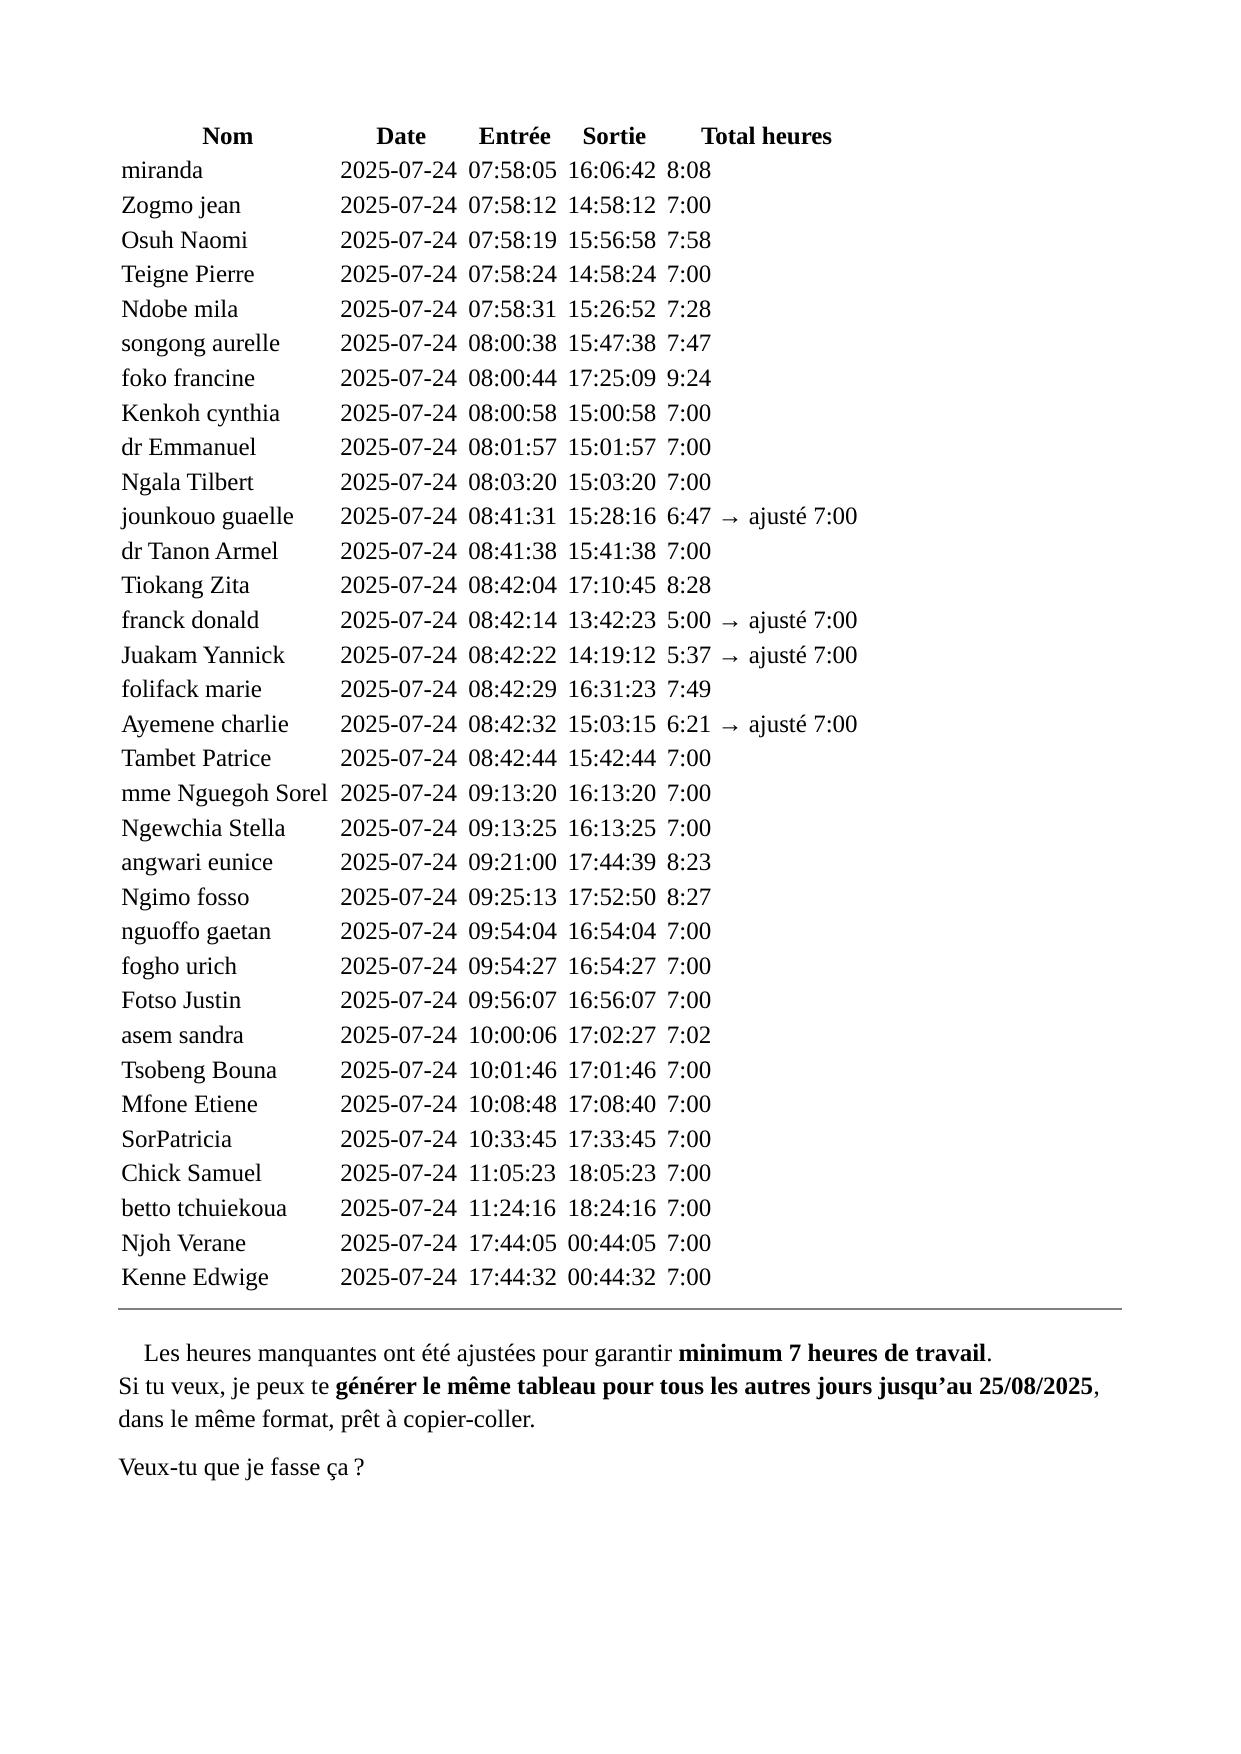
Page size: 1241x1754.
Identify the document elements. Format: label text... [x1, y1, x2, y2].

table_cell 10:01:46 [465, 1052, 564, 1086]
table_cell 13:42:23 [565, 602, 664, 637]
table_cell 08:03:20 [465, 464, 564, 498]
table_cell 16:13:20 [565, 775, 664, 810]
table_header Entrée [465, 118, 564, 153]
table_cell 2025-07-24 [337, 222, 465, 256]
table_cell Juakam Yannick [118, 637, 337, 671]
table_cell Mfone Etiene [118, 1086, 337, 1121]
table_cell 2025-07-24 [337, 1017, 465, 1052]
table_cell 2025-07-24 [337, 360, 465, 395]
table_cell 7:00 [664, 187, 869, 222]
table_cell 7:00 [664, 1190, 869, 1225]
table_cell 09:56:07 [465, 983, 564, 1017]
table_cell 7:00 [664, 914, 869, 948]
table_cell 17:25:09 [565, 360, 664, 395]
table_cell Teigne Pierre [118, 256, 337, 291]
table_cell folifack marie [118, 671, 337, 706]
table_cell 16:54:04 [565, 914, 664, 948]
table_cell 10:08:48 [465, 1086, 564, 1121]
table_cell 15:03:20 [565, 464, 664, 498]
table_cell angwari eunice [118, 844, 337, 879]
table_cell 15:56:58 [565, 222, 664, 256]
table_cell 17:44:05 [465, 1225, 564, 1259]
table_cell 2025-07-24 [337, 741, 465, 775]
table_cell 2025-07-24 [337, 637, 465, 671]
table_cell Njoh Verane [118, 1225, 337, 1259]
table_cell 6:47 → ajusté 7:00 [664, 499, 869, 533]
table_cell 15:00:58 [565, 395, 664, 429]
table_cell 09:54:04 [465, 914, 564, 948]
table_cell betto tchuiekoua [118, 1190, 337, 1225]
table_cell 7:00 [664, 1052, 869, 1086]
table_cell 7:00 [664, 983, 869, 1017]
table_cell 2025-07-24 [337, 1052, 465, 1086]
table_cell 2025-07-24 [337, 429, 465, 464]
table_cell 2025-07-24 [337, 810, 465, 844]
table_cell 2025-07-24 [337, 671, 465, 706]
table_cell Chick Samuel [118, 1156, 337, 1190]
table_cell 7:00 [664, 741, 869, 775]
table_cell 2025-07-24 [337, 602, 465, 637]
table_cell 00:44:05 [565, 1225, 664, 1259]
table_cell 2025-07-24 [337, 533, 465, 568]
table_cell 08:41:31 [465, 499, 564, 533]
table_cell 15:01:57 [565, 429, 664, 464]
table_header Total heures [664, 118, 869, 153]
table_cell 7:00 [664, 775, 869, 810]
table_cell 2025-07-24 [337, 983, 465, 1017]
table_cell 2025-07-24 [337, 1121, 465, 1156]
table_cell 15:26:52 [565, 291, 664, 326]
table_cell 14:58:24 [565, 256, 664, 291]
table_cell 18:24:16 [565, 1190, 664, 1225]
table_cell 2025-07-24 [337, 775, 465, 810]
table_cell 7:00 [664, 533, 869, 568]
table_cell 7:00 [664, 1156, 869, 1190]
table_cell 2025-07-24 [337, 568, 465, 602]
table_cell Zogmo jean [118, 187, 337, 222]
table_cell 08:42:22 [465, 637, 564, 671]
table_cell 7:49 [664, 671, 869, 706]
table_cell 7:58 [664, 222, 869, 256]
table_cell 09:25:13 [465, 879, 564, 913]
table_cell 14:58:12 [565, 187, 664, 222]
table_cell 08:42:14 [465, 602, 564, 637]
table_cell asem sandra [118, 1017, 337, 1052]
table_cell 2025-07-24 [337, 844, 465, 879]
table_cell 16:06:42 [565, 153, 664, 187]
table_cell nguoffo gaetan [118, 914, 337, 948]
table_cell 7:00 [664, 810, 869, 844]
table_cell miranda [118, 153, 337, 187]
table_cell 2025-07-24 [337, 914, 465, 948]
table_cell 2025-07-24 [337, 153, 465, 187]
table_cell 15:47:38 [565, 326, 664, 360]
table_cell 2025-07-24 [337, 1190, 465, 1225]
table_cell 09:21:00 [465, 844, 564, 879]
table_cell Kenkoh cynthia [118, 395, 337, 429]
table_cell 2025-07-24 [337, 256, 465, 291]
table_cell 5:37 → ajusté 7:00 [664, 637, 869, 671]
table_cell 10:00:06 [465, 1017, 564, 1052]
table_cell Fotso Justin [118, 983, 337, 1017]
table_cell fogho urich [118, 948, 337, 983]
table_cell 00:44:32 [565, 1259, 664, 1294]
table_cell 08:01:57 [465, 429, 564, 464]
table_cell 7:02 [664, 1017, 869, 1052]
table_cell 2025-07-24 [337, 187, 465, 222]
table_cell 7:00 [664, 1086, 869, 1121]
table_cell 08:00:58 [465, 395, 564, 429]
table_cell dr Tanon Armel [118, 533, 337, 568]
table_cell 7:47 [664, 326, 869, 360]
table_cell 2025-07-24 [337, 395, 465, 429]
table_cell 2025-07-24 [337, 499, 465, 533]
table_cell 17:01:46 [565, 1052, 664, 1086]
text Veux‑tu que je fasse ça ? [118, 1452, 1122, 1481]
table_cell 6:21 → ajusté 7:00 [664, 706, 869, 741]
table_cell Kenne Edwige [118, 1259, 337, 1294]
table_cell 17:33:45 [565, 1121, 664, 1156]
table_cell 17:52:50 [565, 879, 664, 913]
table_cell jounkouo guaelle [118, 499, 337, 533]
table_cell 7:00 [664, 948, 869, 983]
table_cell 08:00:44 [465, 360, 564, 395]
table_cell 16:31:23 [565, 671, 664, 706]
table_cell Tambet Patrice [118, 741, 337, 775]
table_cell 18:05:23 [565, 1156, 664, 1190]
table_cell 08:42:29 [465, 671, 564, 706]
table_cell 7:00 [664, 256, 869, 291]
table_cell 7:00 [664, 464, 869, 498]
table_cell 16:54:27 [565, 948, 664, 983]
table_cell 2025-07-24 [337, 706, 465, 741]
table_cell 2025-07-24 [337, 879, 465, 913]
table_cell 2025-07-24 [337, 948, 465, 983]
table_cell 14:19:12 [565, 637, 664, 671]
table_cell 07:58:19 [465, 222, 564, 256]
table_cell 11:05:23 [465, 1156, 564, 1190]
table_cell 10:33:45 [465, 1121, 564, 1156]
table_cell 15:28:16 [565, 499, 664, 533]
table_cell 8:23 [664, 844, 869, 879]
table_cell 7:00 [664, 429, 869, 464]
table_cell songong aurelle [118, 326, 337, 360]
table_cell 11:24:16 [465, 1190, 564, 1225]
table_cell Ngewchia Stella [118, 810, 337, 844]
table_cell 2025-07-24 [337, 464, 465, 498]
table_cell 9:24 [664, 360, 869, 395]
table_cell 8:27 [664, 879, 869, 913]
table_cell 15:42:44 [565, 741, 664, 775]
table_cell foko francine [118, 360, 337, 395]
table_cell 7:28 [664, 291, 869, 326]
table_cell 07:58:31 [465, 291, 564, 326]
table_cell 16:13:25 [565, 810, 664, 844]
table_cell 7:00 [664, 1259, 869, 1294]
table_cell 2025-07-24 [337, 1156, 465, 1190]
table_cell 2025-07-24 [337, 326, 465, 360]
table_cell 7:00 [664, 1121, 869, 1156]
table_cell Tiokang Zita [118, 568, 337, 602]
table_cell franck donald [118, 602, 337, 637]
table_header Date [337, 118, 465, 153]
table_cell dr Emmanuel [118, 429, 337, 464]
table_cell mme Nguegoh Sorel [118, 775, 337, 810]
text ✅ Les heures manquantes ont été ajustées pour garantir minimum 7 heures de travail. Si tu veux, je peux te générer le même tableau pour tous les autres jours jusqu’au 25/08/2025, dans le même format, prêt à copier-coller. [118, 1338, 1122, 1433]
table_cell SorPatricia [118, 1121, 337, 1156]
table_cell Ayemene charlie [118, 706, 337, 741]
table_cell 2025-07-24 [337, 1086, 465, 1121]
table_cell 17:02:27 [565, 1017, 664, 1052]
table_cell Ndobe mila [118, 291, 337, 326]
table_cell 17:44:39 [565, 844, 664, 879]
table_cell 8:08 [664, 153, 869, 187]
table_cell Ngala Tilbert [118, 464, 337, 498]
table_cell Osuh Naomi [118, 222, 337, 256]
table_cell 07:58:05 [465, 153, 564, 187]
table_cell 7:00 [664, 1225, 869, 1259]
table_cell 15:03:15 [565, 706, 664, 741]
table_cell 07:58:24 [465, 256, 564, 291]
table_cell 17:44:32 [465, 1259, 564, 1294]
table_cell 2025-07-24 [337, 1259, 465, 1294]
table_cell 09:54:27 [465, 948, 564, 983]
table_cell 16:56:07 [565, 983, 664, 1017]
table_cell 5:00 → ajusté 7:00 [664, 602, 869, 637]
table_cell 08:41:38 [465, 533, 564, 568]
table_cell 7:00 [664, 395, 869, 429]
table_cell 08:42:32 [465, 706, 564, 741]
table_cell Ngimo fosso [118, 879, 337, 913]
table_header Sortie [565, 118, 664, 153]
table_cell 08:42:44 [465, 741, 564, 775]
table_header Nom [118, 118, 337, 153]
table_cell 08:42:04 [465, 568, 564, 602]
table_cell 8:28 [664, 568, 869, 602]
table_cell 17:08:40 [565, 1086, 664, 1121]
table_cell 08:00:38 [465, 326, 564, 360]
table_cell 17:10:45 [565, 568, 664, 602]
table_cell 2025-07-24 [337, 1225, 465, 1259]
table_cell 15:41:38 [565, 533, 664, 568]
table_cell Tsobeng Bouna [118, 1052, 337, 1086]
table_cell 2025-07-24 [337, 291, 465, 326]
table_cell 09:13:20 [465, 775, 564, 810]
table_cell 07:58:12 [465, 187, 564, 222]
table_cell 09:13:25 [465, 810, 564, 844]
